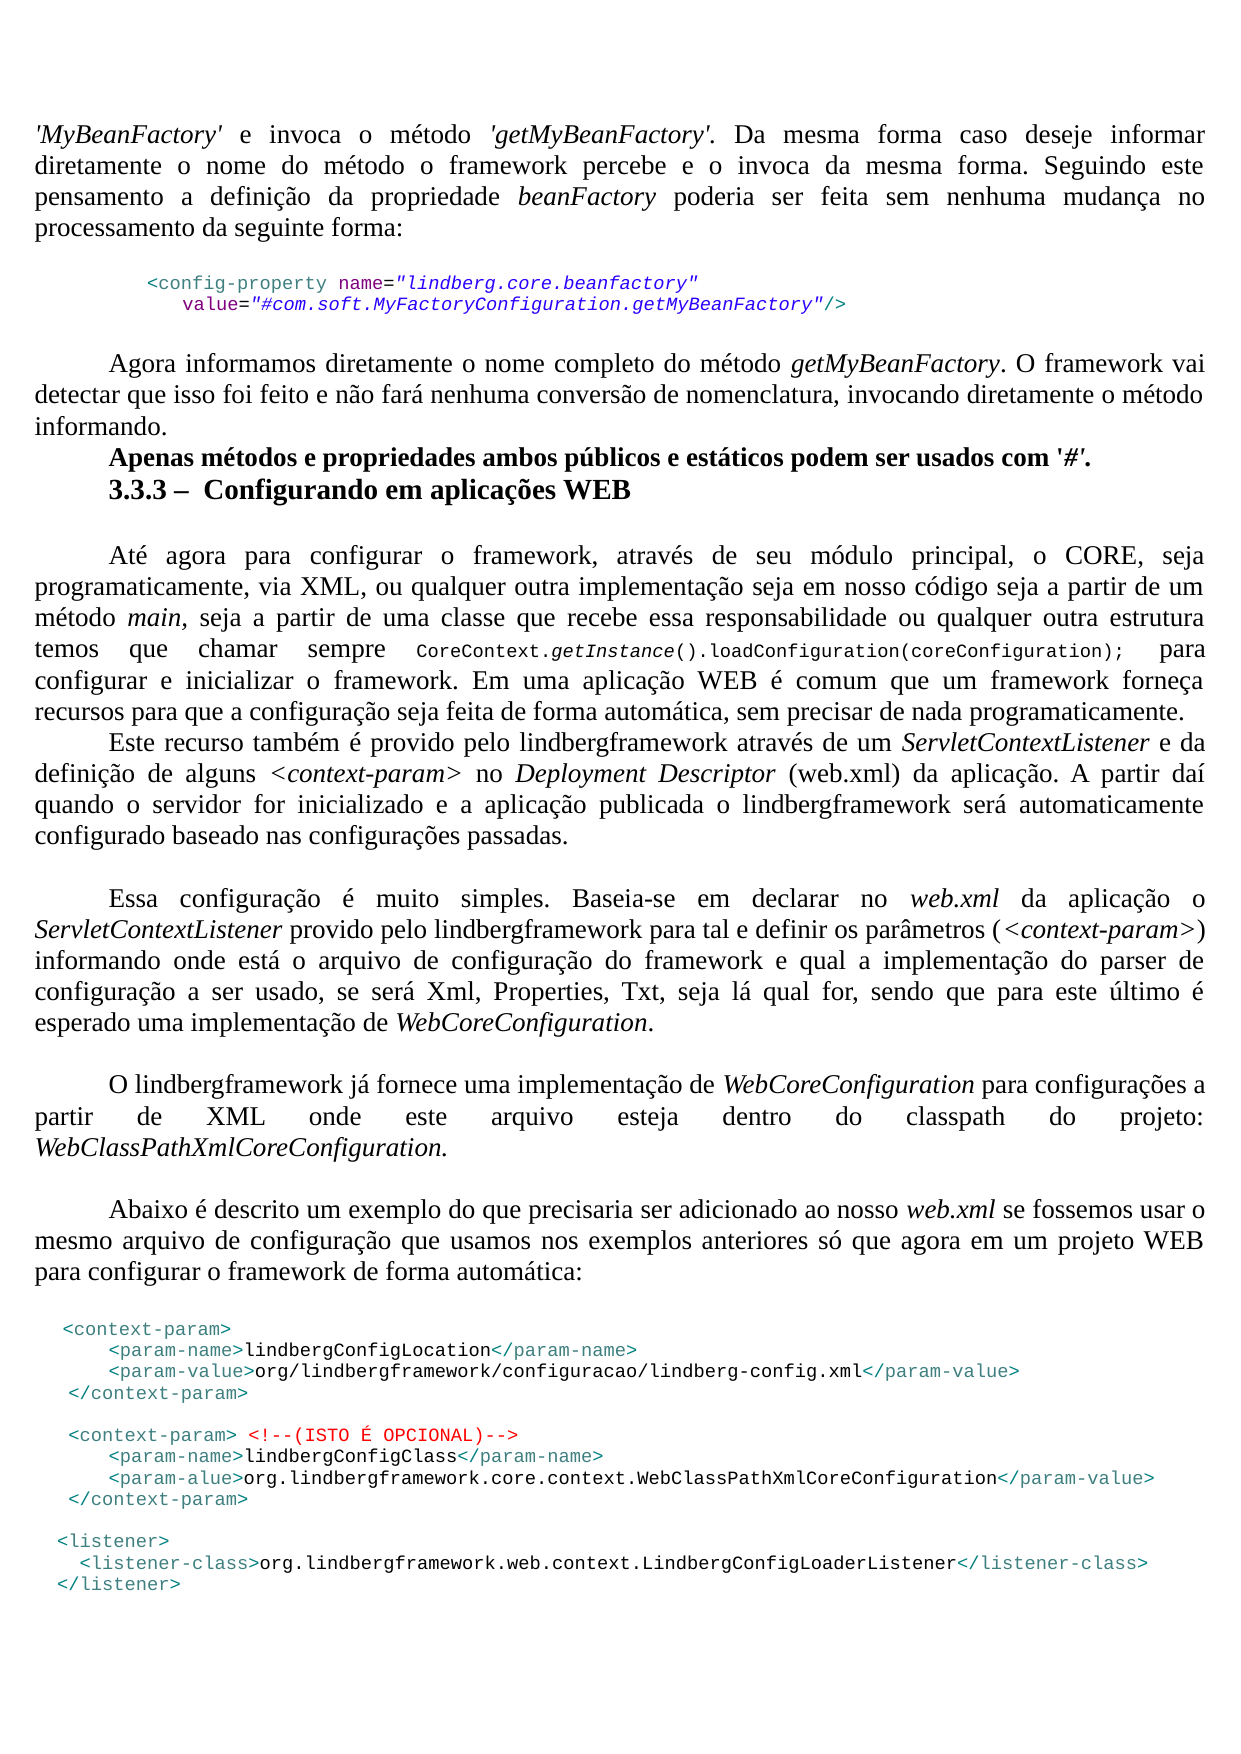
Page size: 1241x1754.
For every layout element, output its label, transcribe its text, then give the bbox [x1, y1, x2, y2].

text <listener> [34, 1532, 1206, 1553]
text Abaixo é descrito um exemplo do que precisaria ser adicionado ao nosso web.xml se fossemos usar o mesmo arquivo de configuração que usamos nos exemplos anteriores só que agora em um projeto WEB para configurar o framework de forma automática: [34, 1193, 1206, 1287]
text <context-param> [34, 1318, 1206, 1341]
text <param-name>lindbergConfigLocation</param-name> [34, 1341, 1206, 1362]
text 'MyBeanFactory' e invoca o método 'getMyBeanFactory'. Da mesma forma caso deseje informar diretamente o nome do método o framework percebe e o invoca da mesma forma. Seguindo este pensamento a definição da propriedade beanFactory poderia ser feita sem nenhuma mudança no processamento da seguinte forma: [34, 118, 1206, 243]
text Agora informamos diretamente o nome completo do método getMyBeanFactory. O framework vai detectar que isso foi feito e não fará nenhuma conversão de nomenclatura, invocando diretamente o método informando. [34, 347, 1206, 441]
text <config-property name="lindberg.core.beanfactory" value="#com.soft.MyFactoryConfiguration.getMyBeanFactory"/> [34, 274, 1206, 316]
text Essa configuração é muito simples. Baseia-se em declarar no web.xml da aplicação o ServletContextListener provido pelo lindbergframework para tal e definir os parâmetros (<context-param>) informando onde está o arquivo de configuração do framework e qual a implementação do parser de configuração a ser usado, se será Xml, Properties, Txt, seja lá qual for, sendo que para este último é esperado uma implementação de WebCoreConfiguration. [34, 882, 1206, 1037]
text O lindbergframework já fornece uma implementação de WebCoreConfiguration para configurações a partir de XML onde este arquivo esteja dentro do classpath do projeto: WebClassPathXmlCoreConfiguration. [34, 1069, 1206, 1162]
text <param-value>org/lindbergframework/configuracao/lindberg-config.xml</param-value> [34, 1362, 1206, 1383]
text Este recurso também é provido pelo lindbergframework através de um ServletContextListener e da definição de alguns <context-param> no Deployment Descriptor (web.xml) da aplicação. A partir daí quando o servidor for inicializado e a aplicação publicada o lindbergframework será automaticamente configurado baseado nas configurações passadas. [34, 726, 1206, 851]
text <param-name>lindbergConfigClass</param-name> [34, 1447, 1206, 1468]
text </context-param> [34, 1490, 1206, 1511]
text Apenas métodos e propriedades ambos públicos e estáticos podem ser usados com '#'. [34, 441, 1206, 472]
text </context-param> [34, 1383, 1206, 1405]
text Até agora para configurar o framework, através de seu módulo principal, o CORE, seja programaticamente, via XML, ou qualquer outra implementação seja em nosso código seja a partir de um método main, seja a partir de uma classe que recebe essa responsabilidade ou qualquer outra estrutura temos que chamar sempre CoreContext.getInstance().loadConfiguration(coreConfiguration); para configurar e inicializar o framework. Em uma aplicação WEB é comum que um framework forneça recursos para que a configuração seja feita de forma automática, sem precisar de nada programaticamente. [34, 539, 1206, 726]
text 3.3.3 – Configurando em aplicações WEB [34, 472, 1206, 506]
text </listener> [34, 1575, 1206, 1596]
text <context-param> <!--(ISTO É OPCIONAL)--> [34, 1426, 1206, 1447]
text <param-alue>org.lindbergframework.core.context.WebClassPathXmlCoreConfiguration</param-value> [34, 1468, 1206, 1490]
text <listener-class>org.lindbergframework.web.context.LindbergConfigLoaderListener</listener-class> [34, 1553, 1206, 1575]
